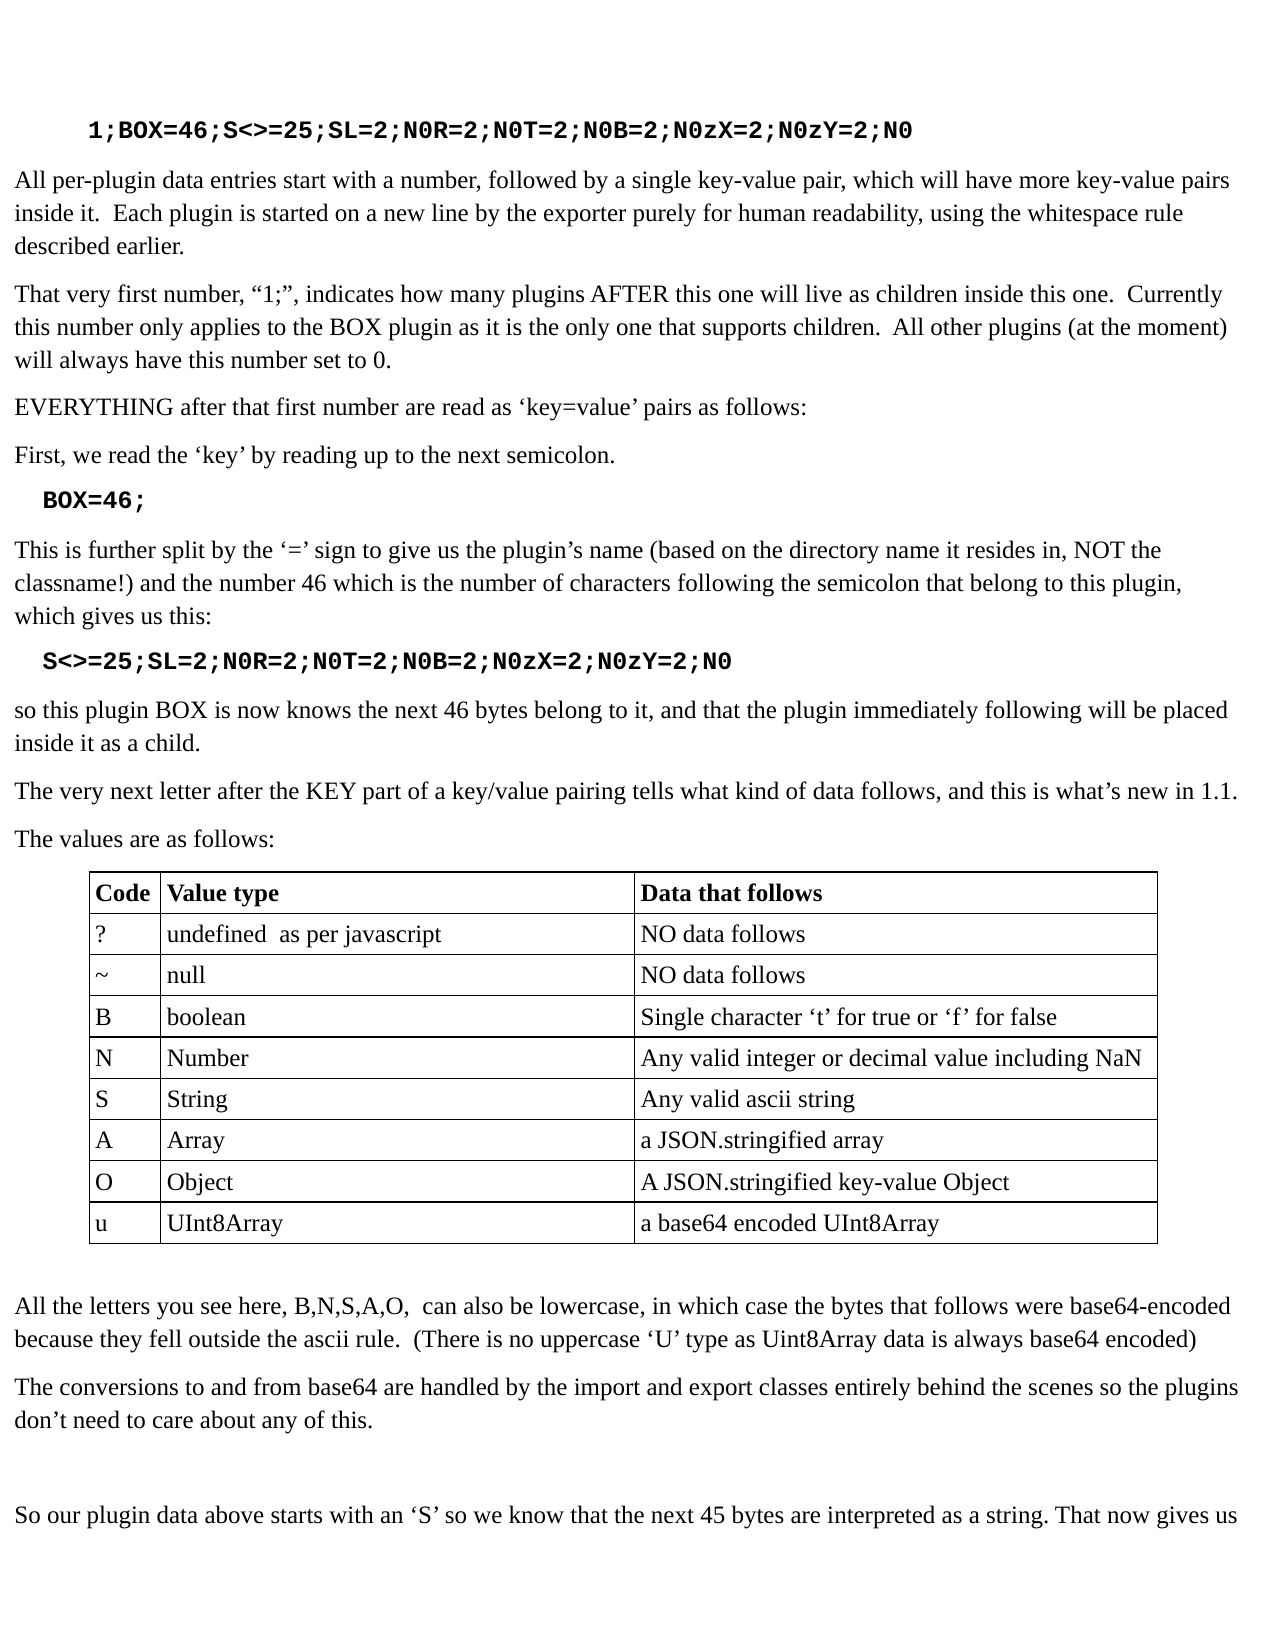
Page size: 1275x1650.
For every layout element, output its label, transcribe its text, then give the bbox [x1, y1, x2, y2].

table_cell a base64 encoded UInt8Array [635, 1203, 1157, 1243]
text First, we read the ‘key’ by reading up to the next semicolon. [14, 440, 1242, 469]
list BOX=46; [42, 488, 1242, 516]
table_cell S [90, 1079, 160, 1119]
text All the letters you see here, B,N,S,A,O, can also be lowercase, in which case the bytes that follows were base64-encoded because they fell outside the ascii rule. (There is no uppercase ‘U’ type as Uint8Array data is always base64 encoded) [14, 1291, 1242, 1353]
table_cell String [161, 1079, 634, 1119]
list S<>=25;SL=2;N0R=2;N0T=2;N0B=2;N0zX=2;N0zY=2;N0 [23, 648, 1242, 677]
list This is further split by the ‘=’ sign to give us the plugin’s name (based on the directory name it resides in, NOT the classname!) and the number 46 which is the number of characters following the semicolon that belong to this plugin, which gives us this: [14, 535, 1242, 629]
table_cell B [90, 996, 160, 1036]
table_cell Any valid ascii string [635, 1079, 1157, 1119]
table_cell ? [90, 914, 160, 954]
table_cell Object [161, 1161, 634, 1201]
table_cell A JSON.stringified key-value Object [635, 1161, 1157, 1201]
table_cell O [90, 1161, 160, 1201]
table_cell N [90, 1038, 160, 1078]
table_cell NO data follows [635, 914, 1157, 954]
table_cell boolean [161, 996, 634, 1036]
table_cell Number [161, 1038, 634, 1078]
text So our plugin data above starts with an ‘S’ so we know that the next 45 bytes are interpreted as a string. That now gives us [14, 1500, 1242, 1529]
list so this plugin BOX is now knows the next 46 bytes belong to it, and that the plugin immediately following will be placed inside it as a child. [14, 696, 1242, 757]
table_cell u [90, 1203, 160, 1243]
table_cell Array [161, 1120, 634, 1160]
text EVERYTHING after that first number are read as ‘key=value’ pairs as follows: [14, 392, 1242, 421]
table_cell undefined as per javascript [161, 914, 634, 954]
table_cell null [161, 955, 634, 995]
table_cell Any valid integer or decimal value including NaN [635, 1038, 1157, 1078]
table_header Data that follows [635, 873, 1157, 913]
table_header Code [90, 873, 160, 913]
table_cell Single character ‘t’ for true or ‘f’ for false [635, 996, 1157, 1036]
table_cell ~ [90, 955, 160, 995]
list The very next letter after the KEY part of a key/value pairing tells what kind of data follows, and this is what’s new in 1.1. [14, 776, 1242, 805]
text That very first number, “1;”, indicates how many plugins AFTER this one will live as children inside this one. Currently this number only applies to the BOX plugin as it is the only one that supports children. All other plugins (at the moment) will always have this number set to 0. [14, 279, 1242, 374]
table_header Value type [161, 873, 634, 913]
table_cell NO data follows [635, 955, 1157, 995]
text All per-plugin data entries start with a number, followed by a single key-value pair, which will have more key-value pairs inside it. Each plugin is started on a new line by the exporter purely for human readability, using the whitespace rule described earlier. [14, 165, 1242, 260]
text 1;BOX=46;S<>=25;SL=2;N0R=2;N0T=2;N0B=2;N0zX=2;N0zY=2;N0 [14, 118, 1242, 146]
table_cell A [90, 1120, 160, 1160]
text The values are as follows: [14, 824, 1242, 852]
table_cell a JSON.stringified array [635, 1120, 1157, 1160]
text The conversions to and from base64 are handled by the import and export classes entirely behind the scenes so the plugins don’t need to care about any of this. [14, 1372, 1242, 1434]
table_cell UInt8Array [161, 1203, 634, 1243]
